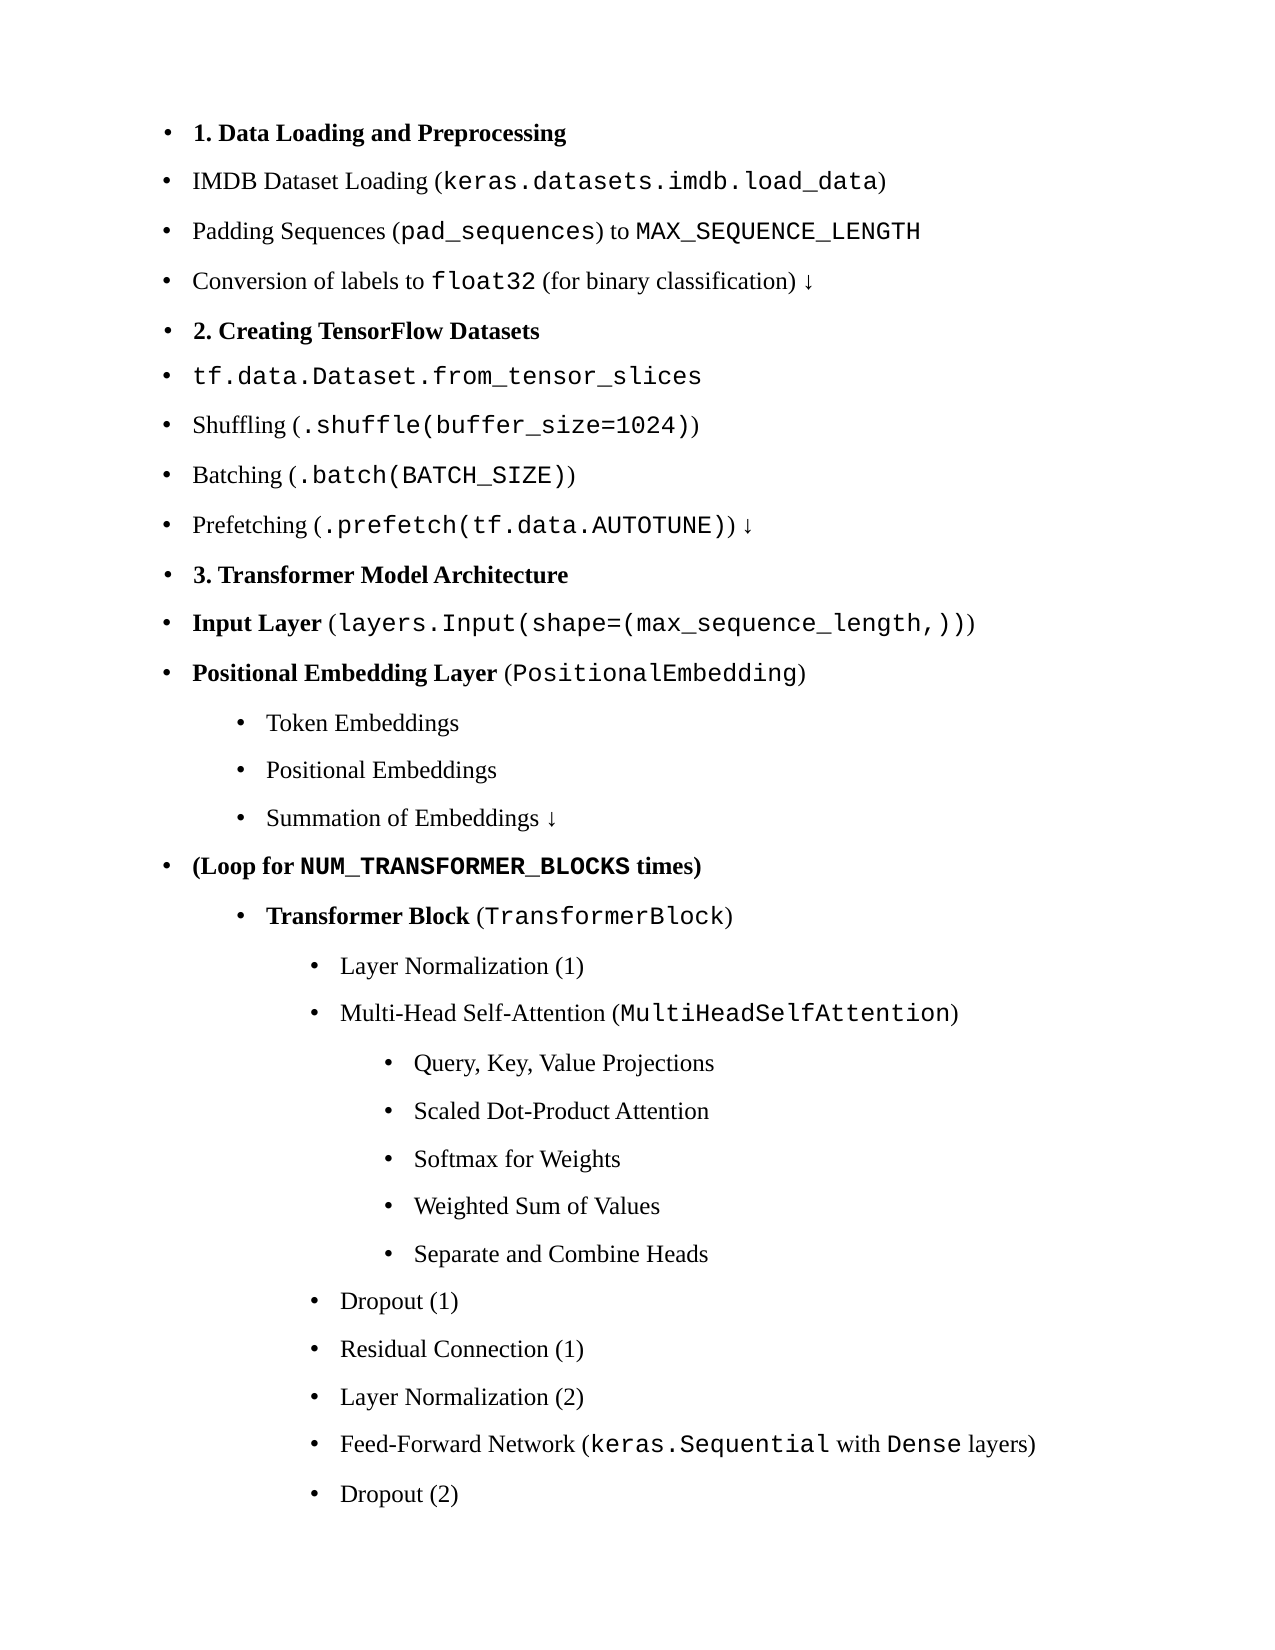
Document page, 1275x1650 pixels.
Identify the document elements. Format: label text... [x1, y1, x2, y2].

list 2. Creating TensorFlow Datasets [164, 316, 1157, 344]
list IMDB Dataset Loading (keras.datasets.imdb.load_data) [162, 166, 1157, 197]
list Shuffling (.shuffle(buffer_size=1024)) [162, 410, 1157, 441]
list Input Layer (layers.Input(shape=(max_sequence_length,))) [162, 608, 1157, 639]
list 3. Transformer Model Architecture [164, 560, 1157, 589]
list Positional Embedding Layer (PositionalEmbedding) [162, 658, 1157, 689]
list Multi-Head Self-Attention (MultiHeadSelfAttention) [310, 998, 1157, 1029]
list Dropout (1) [310, 1286, 1157, 1315]
list Batching (.batch(BATCH_SIZE)) [162, 460, 1157, 491]
list Weighted Sum of Values [384, 1191, 1157, 1220]
list Padding Sequences (pad_sequences) to MAX_SEQUENCE_LENGTH [162, 216, 1157, 247]
list Positional Embeddings [236, 756, 1157, 784]
list 1. Data Loading and Preprocessing [164, 118, 1157, 147]
list Summation of Embeddings ↓ [236, 803, 1157, 832]
list Feed-Forward Network (keras.Sequential with Dense layers) [310, 1429, 1157, 1460]
list Layer Normalization (1) [310, 951, 1157, 979]
list Layer Normalization (2) [310, 1382, 1157, 1410]
list tf.data.Dataset.from_tensor_slices [162, 363, 1157, 392]
list Scaled Dot-Product Attention [384, 1096, 1157, 1125]
list Softmax for Weights [384, 1144, 1157, 1172]
list Dropout (2) [310, 1479, 1157, 1508]
list Conversion of labels to float32 (for binary classification) ↓ [162, 266, 1157, 297]
list (Loop for NUM_TRANSFORMER_BLOCKS times) [162, 851, 1157, 882]
list Prefetching (.prefetch(tf.data.AUTOTUNE)) ↓ [162, 510, 1157, 541]
list Transformer Block (TransformerBlock) [236, 901, 1157, 932]
list Token Embeddings [236, 708, 1157, 737]
list Separate and Combine Heads [384, 1239, 1157, 1268]
list Residual Connection (1) [310, 1334, 1157, 1363]
list Query, Key, Value Projections [384, 1048, 1157, 1077]
